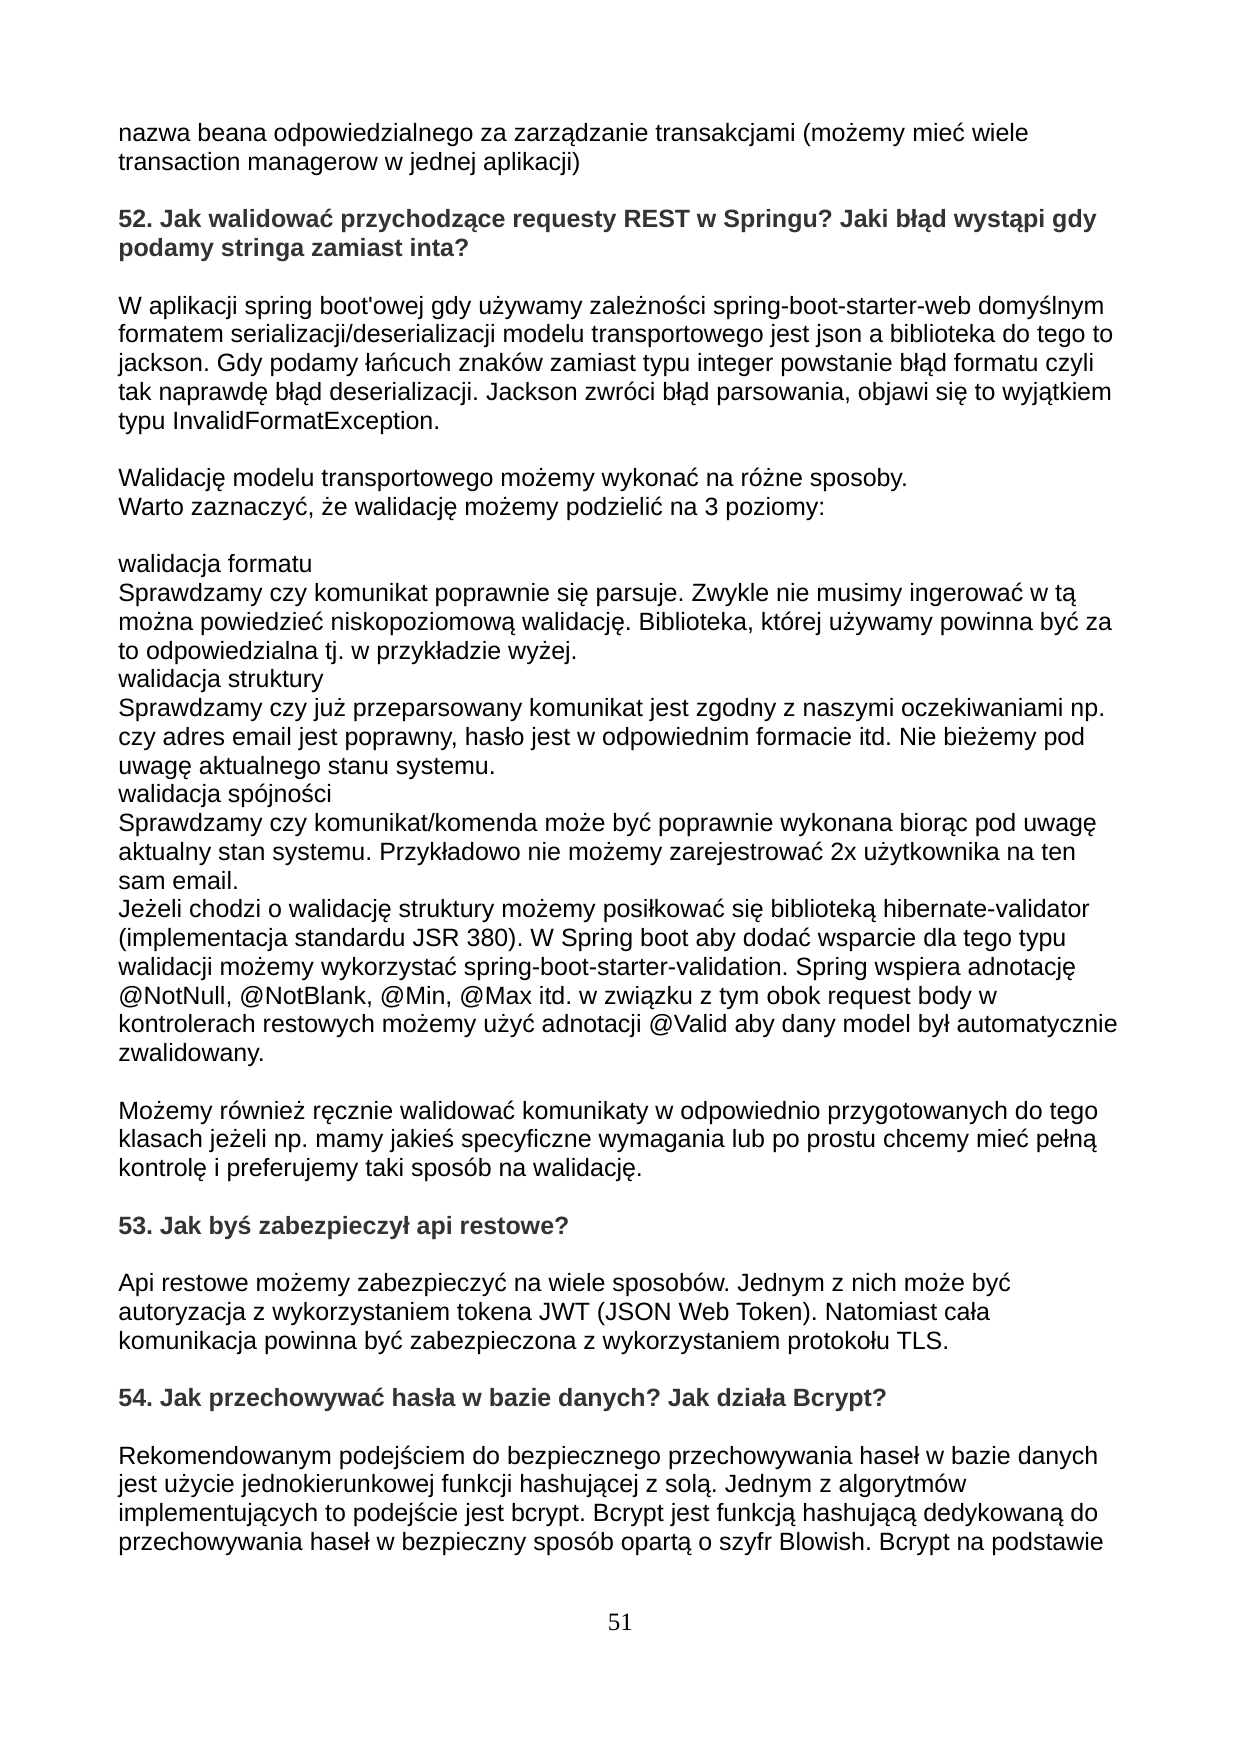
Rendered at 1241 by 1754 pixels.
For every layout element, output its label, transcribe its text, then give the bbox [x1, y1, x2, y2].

subtitle 52. Jak walidować przychodzące requesty REST w Springu? Jaki błąd wystąpi gdy podamy stringa zamiast inta? [118, 204, 1122, 262]
text W aplikacji spring boot'owej gdy używamy zależności spring-boot-starter-web domyślnym formatem serializacji/deserializacji modelu transportowego jest json a biblioteka do tego to jackson. Gdy podamy łańcuch znaków zamiast typu integer powstanie błąd formatu czyli tak naprawdę błąd deserializacji. Jackson zwróci błąd parsowania, objawi się to wyjątkiem typu InvalidFormatException. [118, 291, 1122, 434]
text Warto zaznaczyć, że walidację możemy podzielić na 3 poziomy: [118, 492, 1122, 521]
subtitle 54. Jak przechowywać hasła w bazie danych? Jak działa Bcrypt? [118, 1383, 1122, 1412]
text walidacja struktury [118, 664, 1122, 693]
text walidacja spójności [118, 779, 1122, 808]
text Jeżeli chodzi o walidację struktury możemy posiłkować się biblioteką hibernate-validator (implementacja standardu JSR 380). W Spring boot aby dodać wsparcie dla tego typu walidacji możemy wykorzystać spring-boot-starter-validation. Spring wspiera adnotację @NotNull, @NotBlank, @Min, @Max itd. w związku z tym obok request body w kontrolerach restowych możemy użyć adnotacji @Valid aby dany model był automatycznie zwalidowany. [118, 894, 1122, 1067]
text Walidację modelu transportowego możemy wykonać na różne sposoby. [118, 463, 1122, 492]
text Api restowe możemy zabezpieczyć na wiele sposobów. Jednym z nich może być autoryzacja z wykorzystaniem tokena JWT (JSON Web Token). Natomiast cała komunikacja powinna być zabezpieczona z wykorzystaniem protokołu TLS. [118, 1268, 1122, 1354]
subtitle 53. Jak byś zabezpieczył api restowe? [118, 1211, 1122, 1239]
text nazwa beana odpowiedzialnego za zarządzanie transakcjami (możemy mieć wiele transaction managerow w jednej aplikacji) [118, 118, 1122, 176]
text Możemy również ręcznie walidować komunikaty w odpowiednio przygotowanych do tego klasach jeżeli np. mamy jakieś specyficzne wymagania lub po prostu chcemy mieć pełną kontrolę i preferujemy taki sposób na walidację. [118, 1096, 1122, 1182]
text walidacja formatu [118, 549, 1122, 578]
text Sprawdzamy czy komunikat/komenda może być poprawnie wykonana biorąc pod uwagę aktualny stan systemu. Przykładowo nie możemy zarejestrować 2x użytkownika na ten sam email. [118, 808, 1122, 894]
text Sprawdzamy czy już przeparsowany komunikat jest zgodny z naszymi oczekiwaniami np. czy adres email jest poprawny, hasło jest w odpowiednim formacie itd. Nie bieżemy pod uwagę aktualnego stanu systemu. [118, 693, 1122, 779]
text Rekomendowanym podejściem do bezpiecznego przechowywania haseł w bazie danych jest użycie jednokierunkowej funkcji hashującej z solą. Jednym z algorytmów implementujących to podejście jest bcrypt. Bcrypt jest funkcją hashującą dedykowaną do przechowywania haseł w bezpieczny sposób opartą o szyfr Blowish. Bcrypt na podstawie [118, 1441, 1122, 1556]
text Sprawdzamy czy komunikat poprawnie się parsuje. Zwykle nie musimy ingerować w tą można powiedzieć niskopoziomową walidację. Biblioteka, której używamy powinna być za to odpowiedzialna tj. w przykładzie wyżej. [118, 578, 1122, 664]
